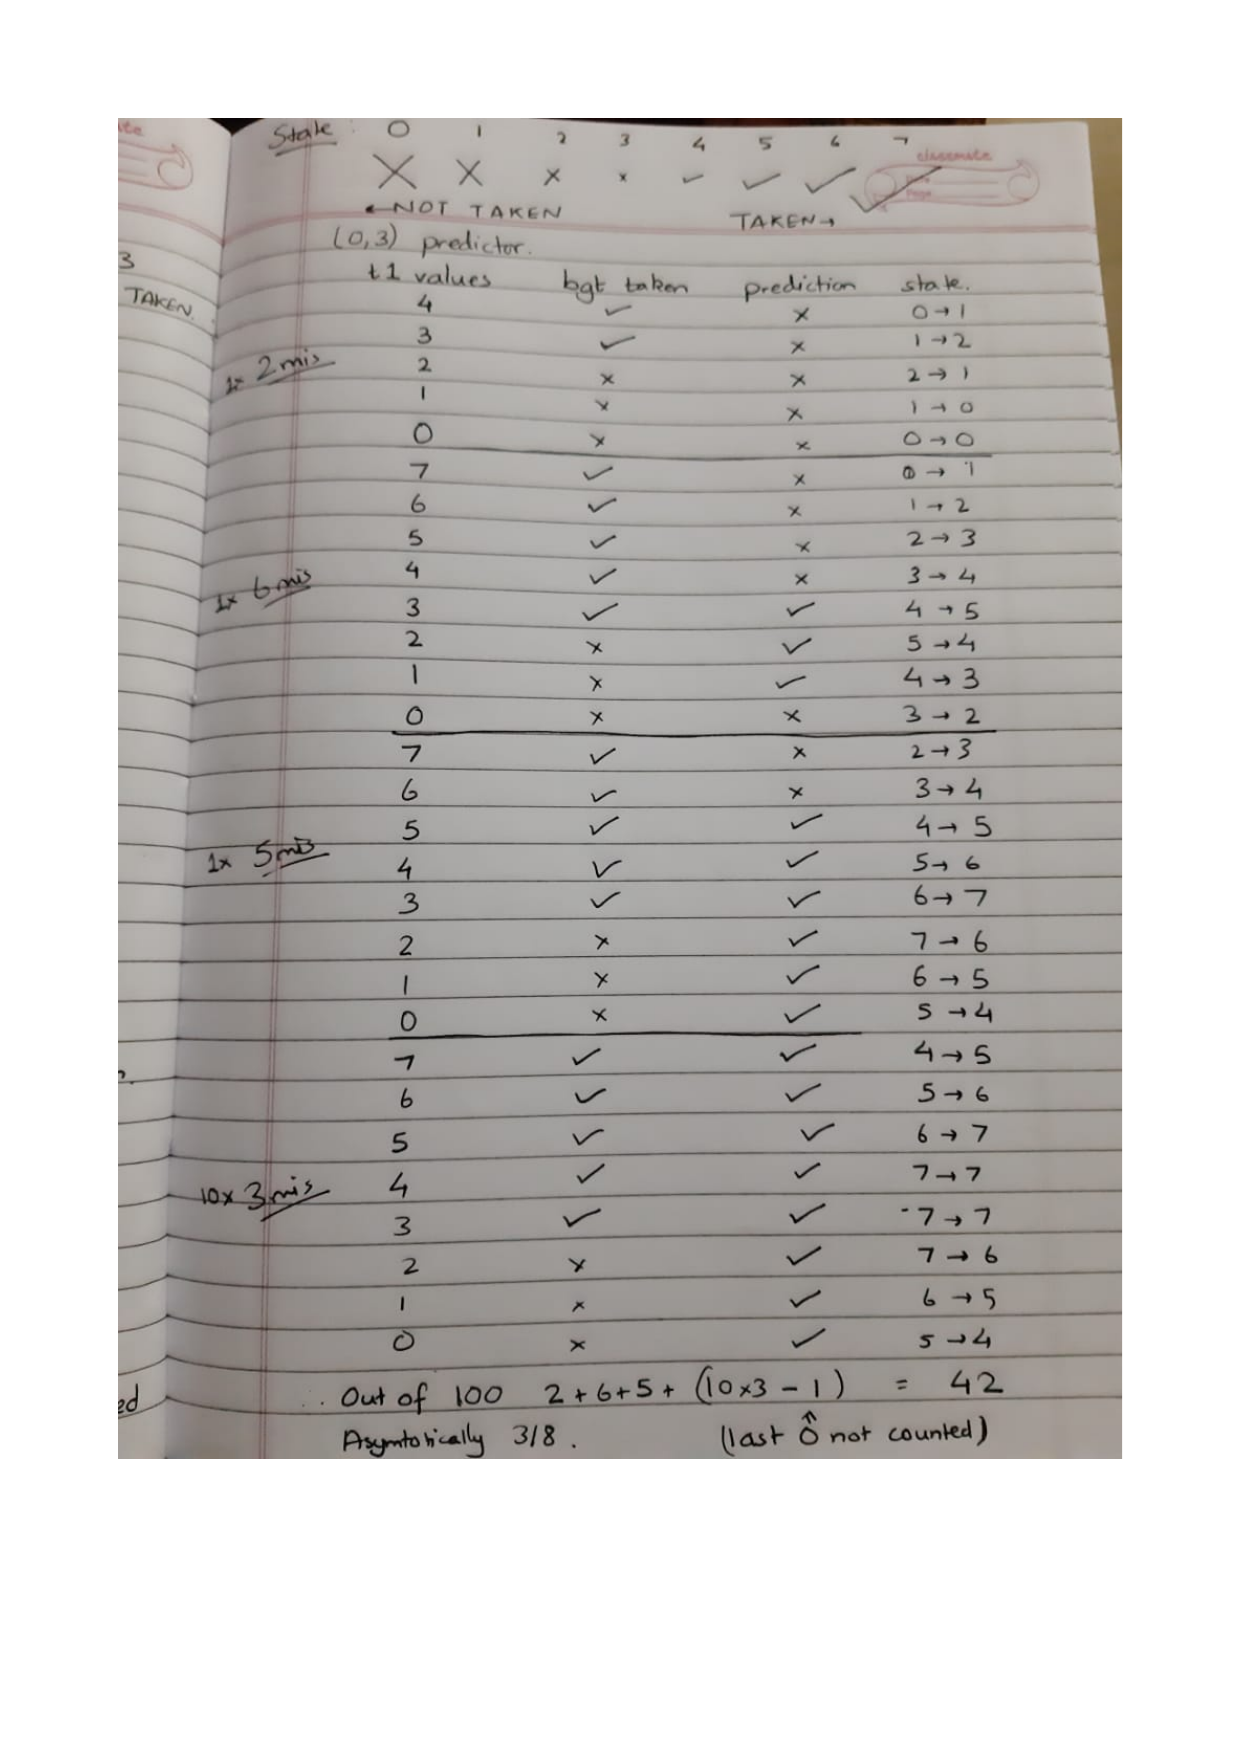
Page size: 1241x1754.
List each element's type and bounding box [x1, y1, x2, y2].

picture [118, 118, 1123, 1459]
